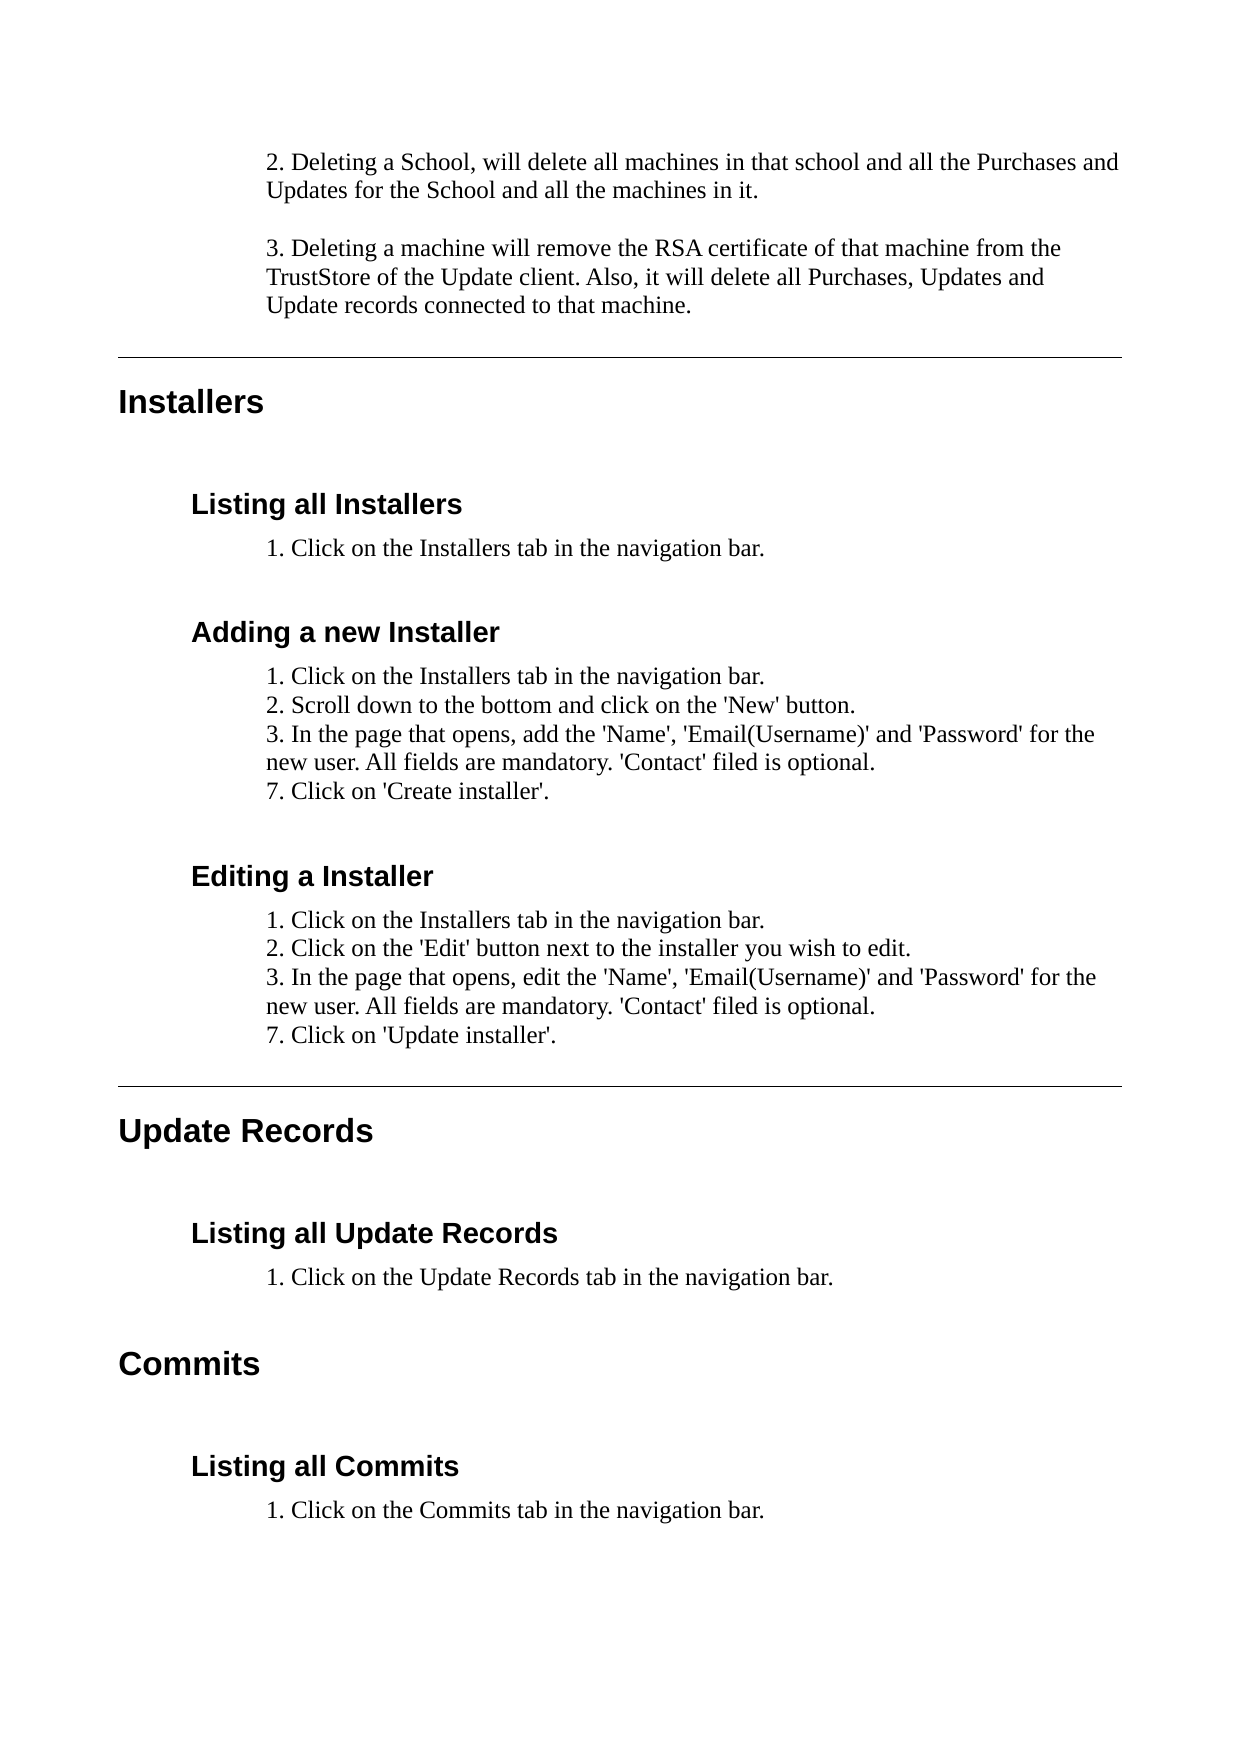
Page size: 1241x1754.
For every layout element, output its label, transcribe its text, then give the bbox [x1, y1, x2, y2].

text 3. In the page that opens, add the 'Name', 'Email(Username)' and 'Password' for the new user. All fields are mandatory. 'Contact' filed is optional. [266, 719, 1122, 776]
subtitle Commits [118, 1344, 1122, 1383]
text 2. Scroll down to the bottom and click on the 'New' button. [266, 690, 1122, 719]
text 1. Click on the Installers tab in the navigation bar. [266, 661, 1122, 690]
text 1. Click on the Update Records tab in the navigation bar. [266, 1262, 1122, 1291]
subtitle Listing all Commits [191, 1449, 1122, 1483]
text 1. Click on the Commits tab in the navigation bar. [266, 1495, 1122, 1524]
text 3. In the page that opens, edit the 'Name', 'Email(Username)' and 'Password' for the new user. All fields are mandatory. 'Contact' filed is optional. [266, 962, 1122, 1020]
text 1. Click on the Installers tab in the navigation bar. [266, 905, 1122, 933]
text 1. Click on the Installers tab in the navigation bar. [266, 533, 1122, 561]
subtitle Adding a new Installer [191, 615, 1122, 649]
subtitle Installers [118, 382, 1122, 420]
text 3. Deleting a machine will remove the RSA certificate of that machine from the TrustStore of the Update client. Also, it will delete all Purchases, Updates and Update records connected to that machine. [266, 233, 1122, 319]
subtitle Listing all Update Records [191, 1216, 1122, 1249]
subtitle Editing a Installer [191, 859, 1122, 892]
text 7. Click on 'Update installer'. [266, 1020, 1122, 1048]
text 7. Click on 'Create installer'. [266, 776, 1122, 805]
text 2. Deleting a School, will delete all machines in that school and all the Purchases and Updates for the School and all the machines in it. [266, 147, 1122, 204]
subtitle Update Records [118, 1111, 1122, 1149]
subtitle Listing all Installers [191, 487, 1122, 520]
text 2. Click on the 'Edit' button next to the installer you wish to edit. [266, 933, 1122, 962]
